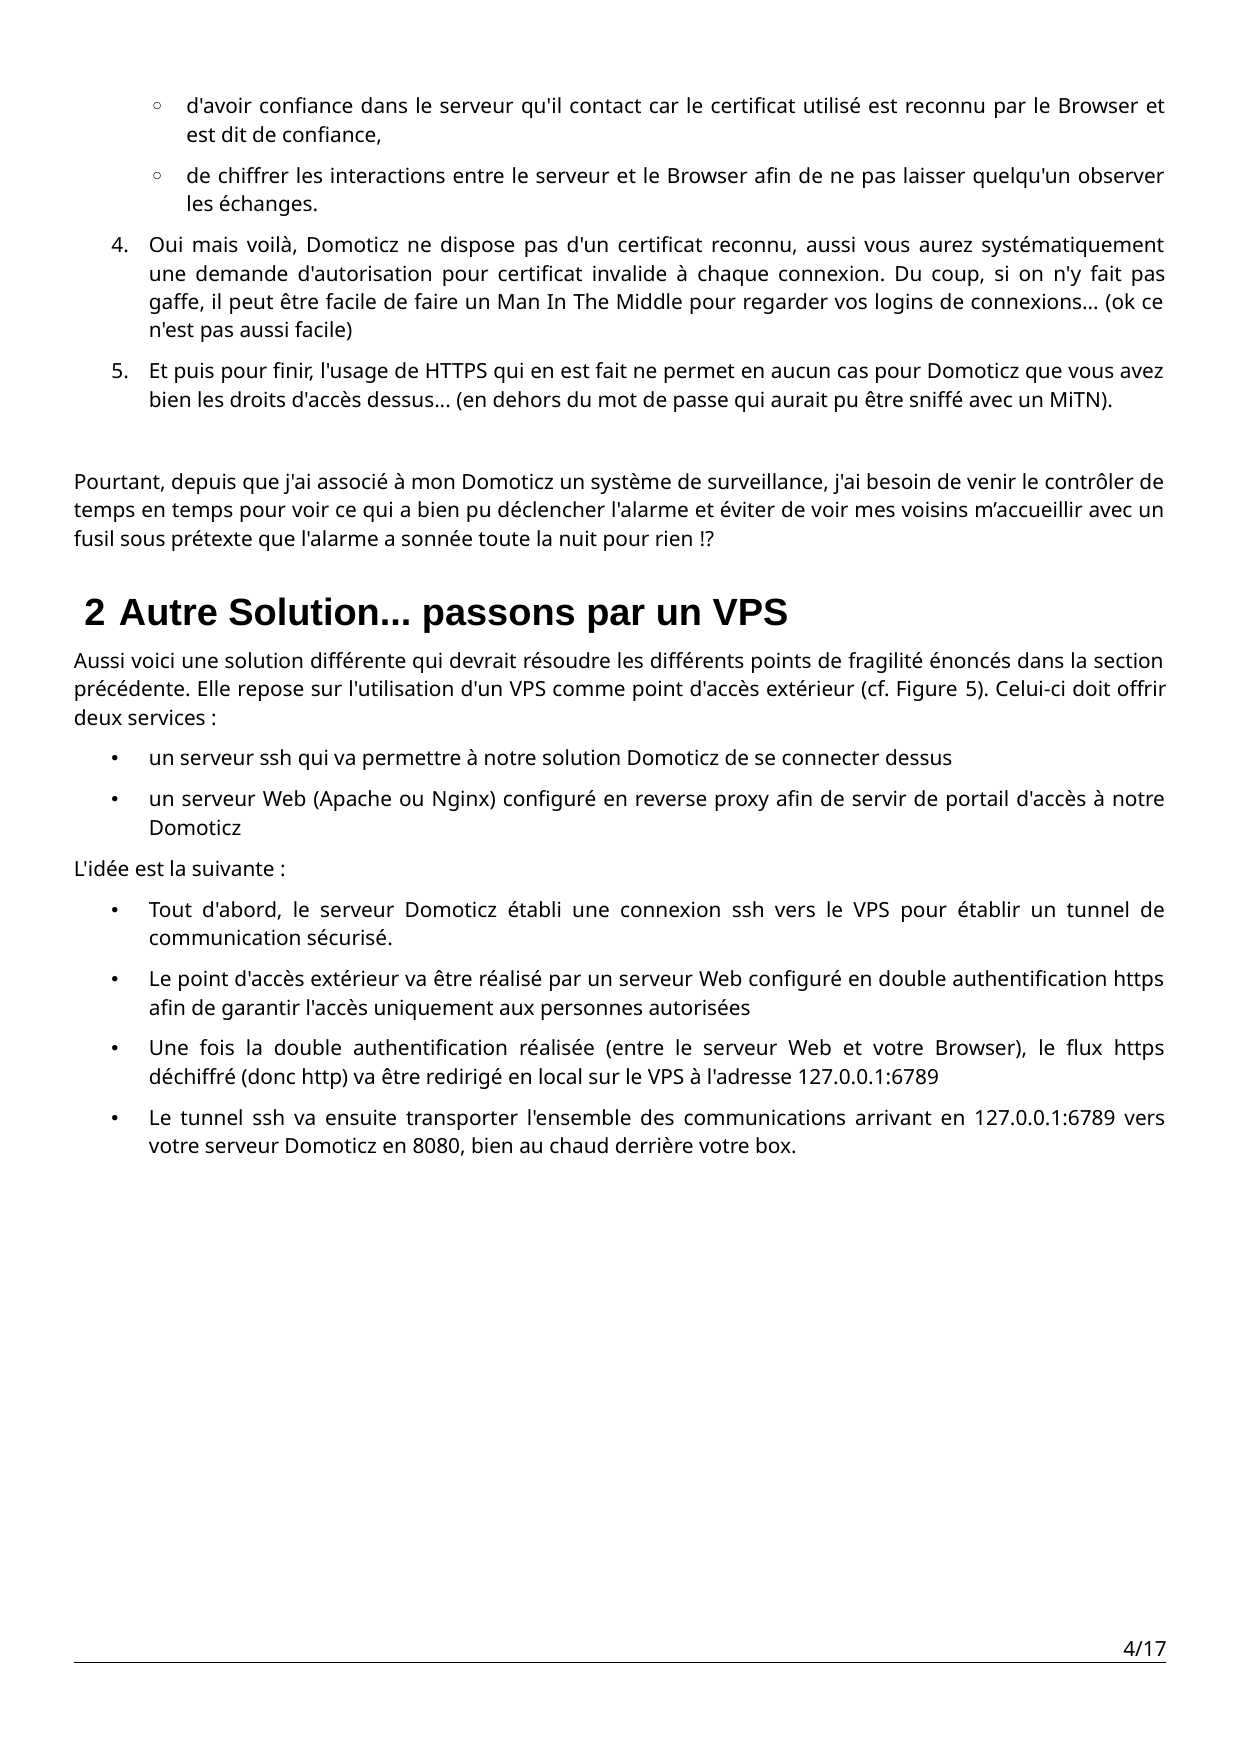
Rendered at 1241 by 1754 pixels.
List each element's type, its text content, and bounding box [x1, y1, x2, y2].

text L'idée est la suivante : [74, 854, 1166, 882]
list un serveur Web (Apache ou Nginx) configuré en reverse proxy afin de servir de portail d'accès à notre Domoticz [111, 784, 1166, 841]
list un serveur ssh qui va permettre à notre solution Domoticz de se connecter dessus [111, 743, 1166, 772]
list Une fois la double authentification réalisée (entre le serveur Web et votre Browser), le flux https déchiffré (donc http) va être redirigé en local sur le VPS à l'adresse 127.0.0.1:6789 [111, 1033, 1166, 1090]
subtitle Autre Solution... passons par un VPS [74, 589, 1166, 633]
list Oui mais voilà, Domoticz ne dispose pas d'un certificat reconnu, aussi vous aurez systématiquement une demande d'autorisation pour certificat invalide à chaque connexion. Du coup, si on n'y fait pas gaffe, il peut être facile de faire un Man In The Middle pour regarder vos logins de connexions... (ok ce n'est pas aussi facile) [111, 230, 1166, 344]
text Aussi voici une solution différente qui devrait résoudre les différents points de fragilité énoncés dans la section précédente. Elle repose sur l'utilisation d'un VPS comme point d'accès extérieur (cf. Figure 5). Celui-ci doit offrir deux services : [74, 646, 1166, 731]
list Et puis pour finir, l'usage de HTTPS qui en est fait ne permet en aucun cas pour Domoticz que vous avez bien les droits d'accès dessus... (en dehors du mot de passe qui aurait pu être sniffé avec un MiTN). [111, 356, 1166, 413]
list de chiffrer les interactions entre le serveur et le Browser afin de ne pas laisser quelqu'un observer les échanges. [149, 161, 1166, 218]
list d'avoir confiance dans le serveur qu'il contact car le certificat utilisé est reconnu par le Browser et est dit de confiance, [149, 91, 1166, 148]
text Pourtant, depuis que j'ai associé à mon Domoticz un système de surveillance, j'ai besoin de venir le contrôler de temps en temps pour voir ce qui a bien pu déclencher l'alarme et éviter de voir mes voisins m’accueillir avec un fusil sous prétexte que l'alarme a sonnée toute la nuit pour rien !? [74, 467, 1166, 552]
list Le tunnel ssh va ensuite transporter l'ensemble des communications arrivant en 127.0.0.1:6789 vers votre serveur Domoticz en 8080, bien au chaud derrière votre box. [111, 1103, 1166, 1160]
list Le point d'accès extérieur va être réalisé par un serveur Web configuré en double authentification https afin de garantir l'accès uniquement aux personnes autorisées [111, 964, 1166, 1021]
list Tout d'abord, le serveur Domoticz établi une connexion ssh vers le VPS pour établir un tunnel de communication sécurisé. [111, 895, 1166, 952]
